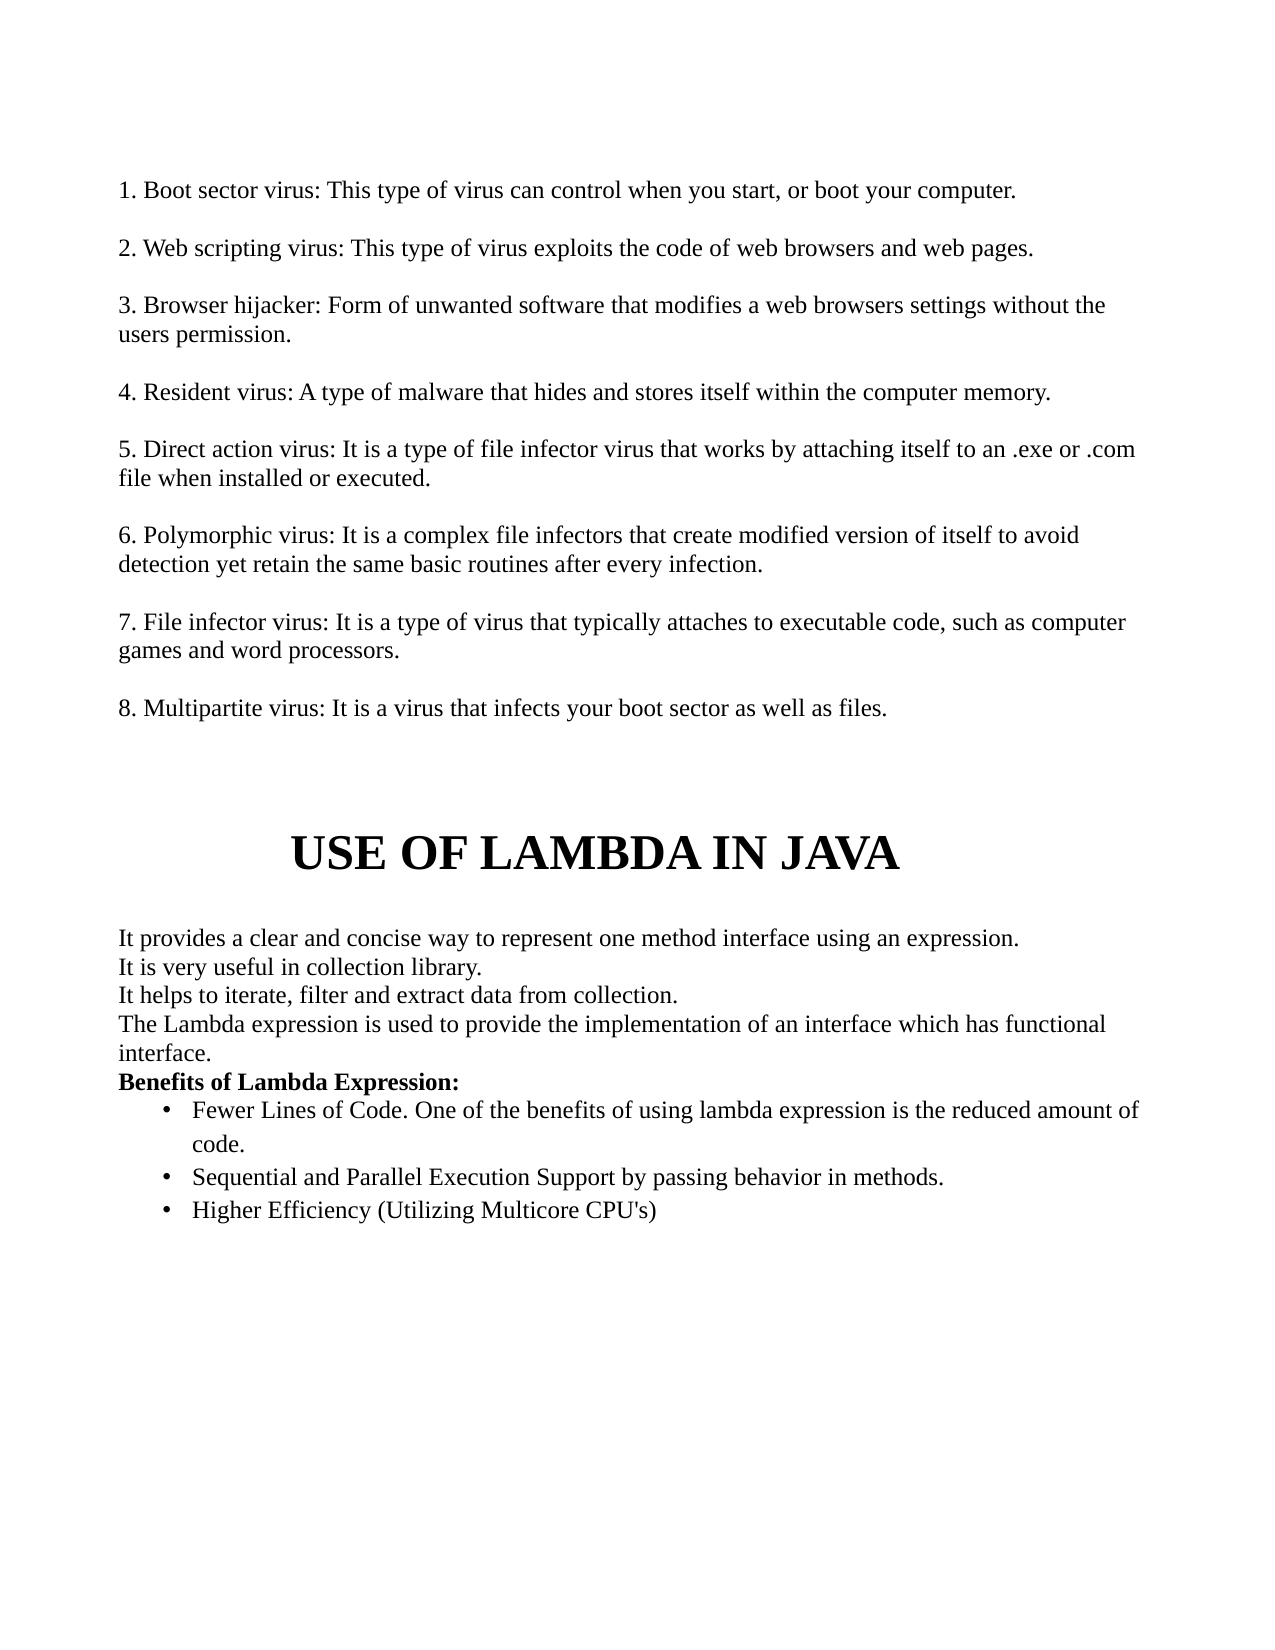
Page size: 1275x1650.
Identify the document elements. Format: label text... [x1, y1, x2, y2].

list Fewer Lines of Code. One of the benefits of using lambda expression is the reduced amount of code. [162, 1096, 1157, 1157]
text It is very useful in collection library. [118, 952, 1157, 981]
text 5. Direct action virus: It is a type of file infector virus that works by attaching itself to an .exe or .com [118, 434, 1157, 463]
list Sequential and Parallel Execution Support by passing behavior in methods. [162, 1162, 1157, 1190]
list Higher Efficiency (Utilizing Multicore CPU's) [162, 1195, 1157, 1223]
text 4. Resident virus: A type of malware that hides and stores itself within the computer memory. [118, 377, 1157, 406]
text 1. Boot sector virus: This type of virus can control when you start, or boot your computer. [118, 176, 1157, 204]
text Benefits of Lambda Expression: [118, 1067, 1157, 1096]
text 2. Web scripting virus: This type of virus exploits the code of web browsers and web pages. [118, 233, 1157, 262]
text 7. File infector virus: It is a type of virus that typically attaches to executable code, such as computer games and word processors. [118, 607, 1157, 664]
text file when installed or executed. [118, 463, 1157, 492]
text 3. Browser hijacker: Form of unwanted software that modifies a web browsers settings without the users permission. [118, 291, 1157, 348]
text It provides a clear and concise way to represent one method interface using an expression. [118, 923, 1157, 952]
text 6. Polymorphic virus: It is a complex file infectors that create modified version of itself to avoid detection yet retain the same basic routines after every infection. [118, 521, 1157, 578]
text The Lambda expression is used to provide the implementation of an interface which has functional interface. [118, 1009, 1157, 1067]
text It helps to iterate, filter and extract data from collection. [118, 981, 1157, 1009]
text 8. Multipartite virus: It is a virus that infects your boot sector as well as files. [118, 693, 1157, 722]
text USE OF LAMBDA IN JAVA [118, 822, 1157, 880]
